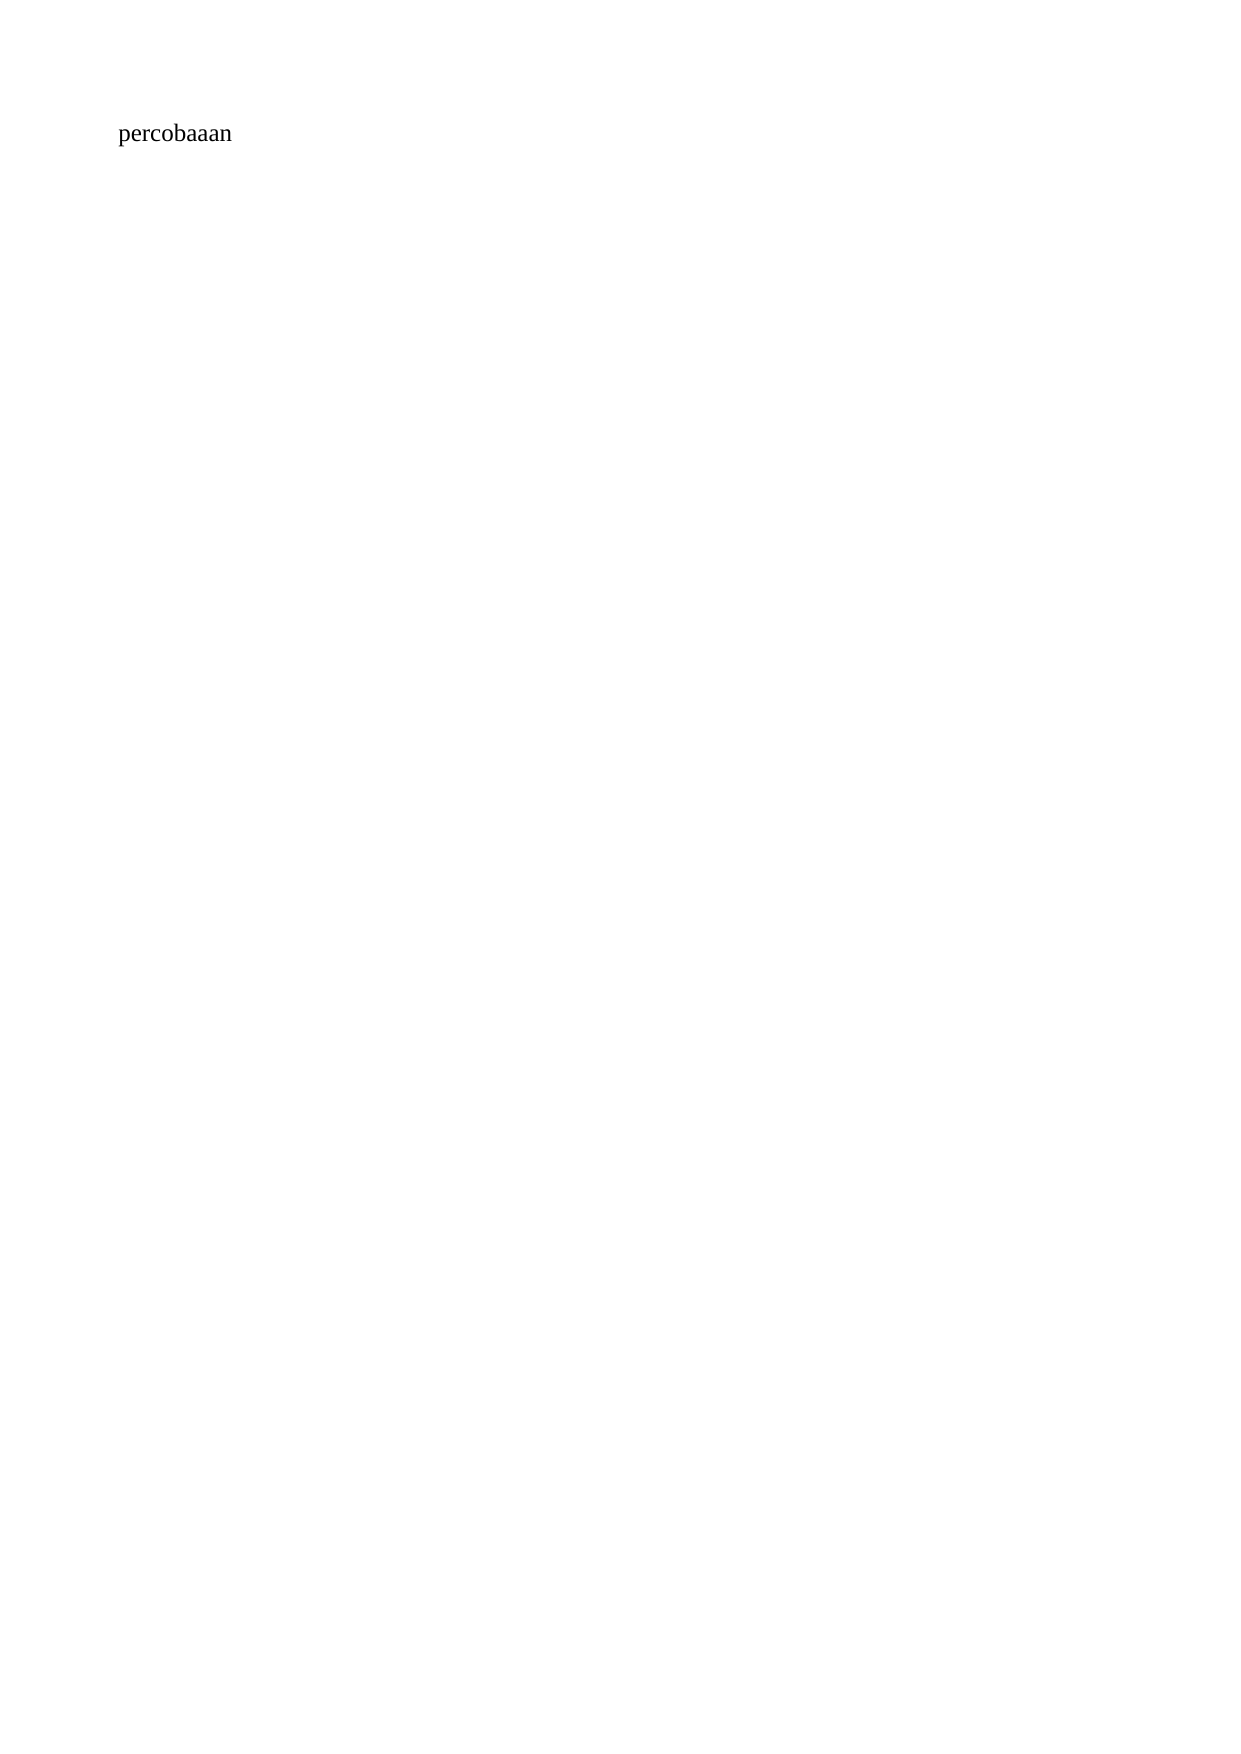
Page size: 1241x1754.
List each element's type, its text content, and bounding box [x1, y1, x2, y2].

text percobaaan [118, 118, 1122, 147]
